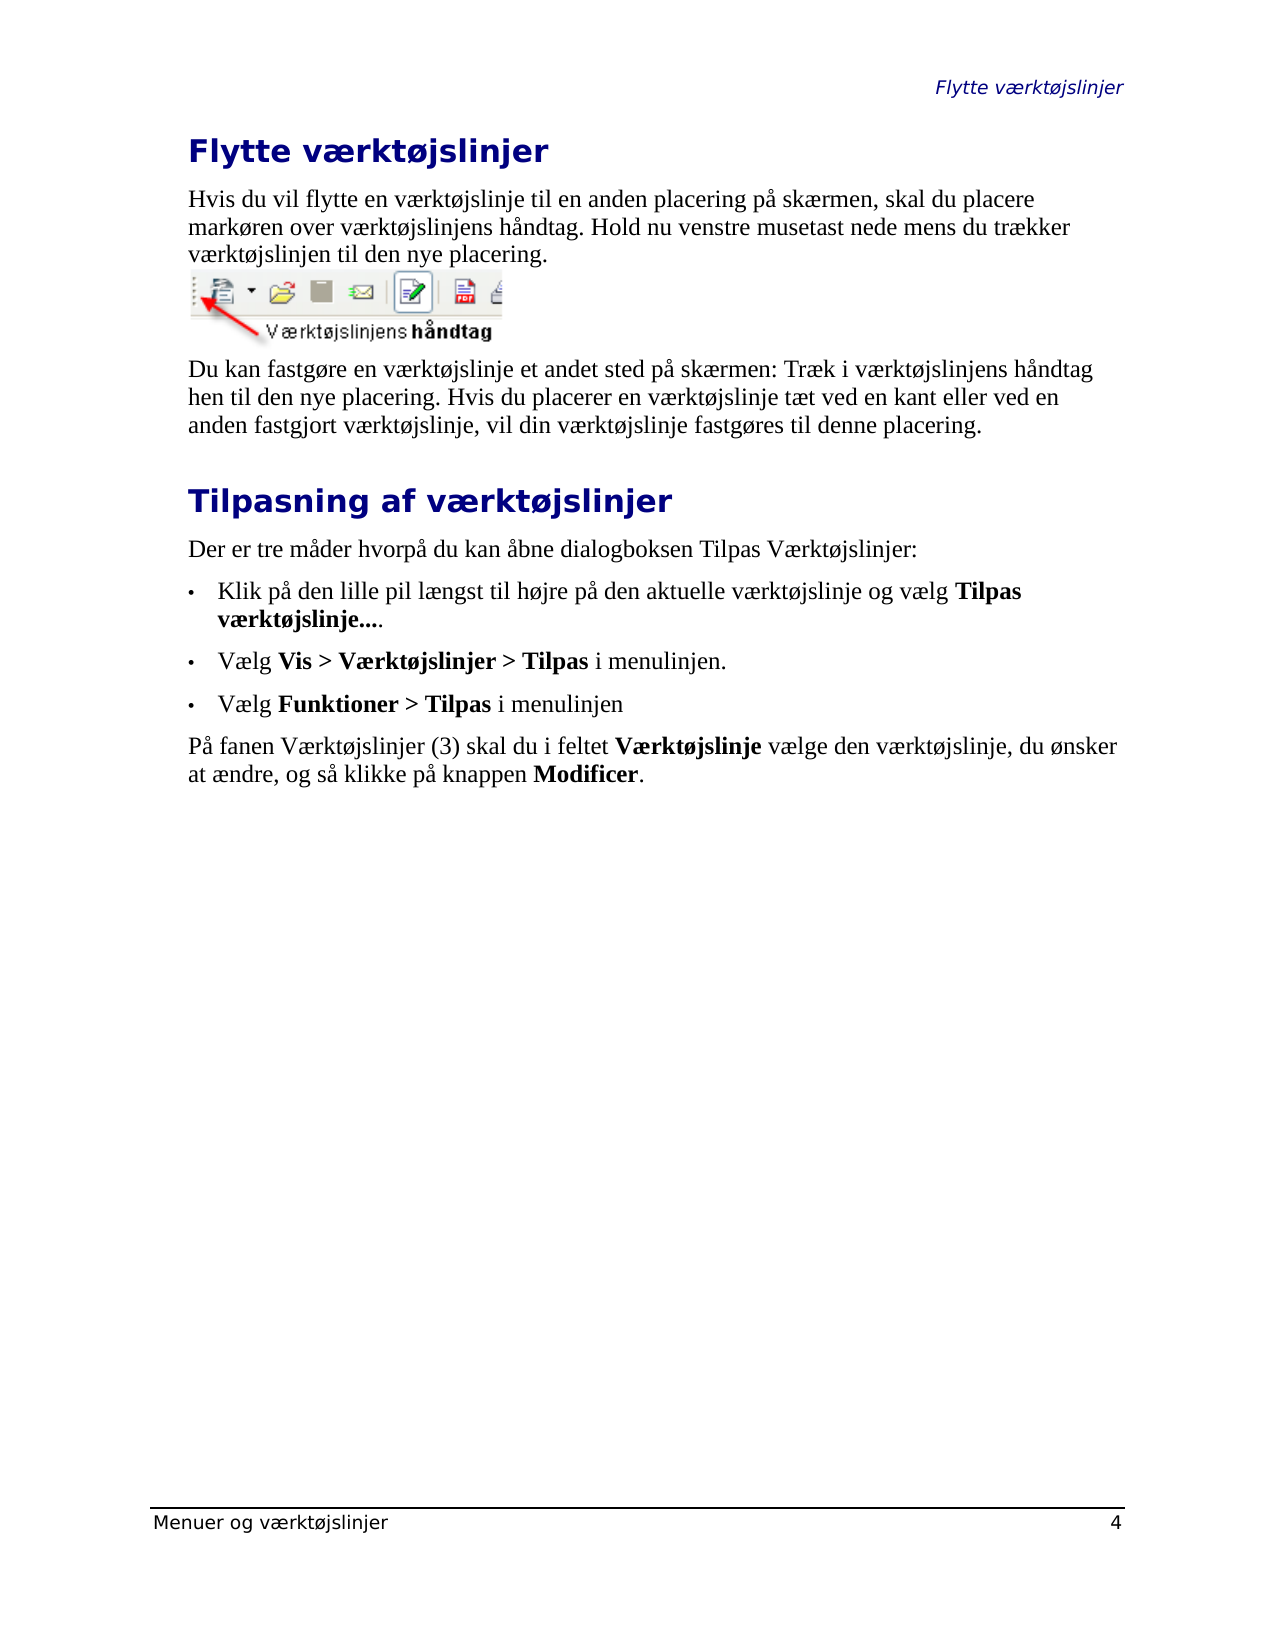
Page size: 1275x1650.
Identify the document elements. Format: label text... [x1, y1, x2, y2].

subtitle Tilpasning af værktøjslinjer [188, 484, 1125, 520]
text Hvis du vil flytte en værktøjslinje til en anden placering på skærmen, skal du placere markøren over værktøjslinjens håndtag. Hold nu venstre musetast nede mens du trækker værktøjslinjen til den nye placering. [188, 185, 1125, 268]
text Du kan fastgøre en værktøjslinje et andet sted på skærmen: Træk i værktøjslinjens håndtag hen til den nye placering. Hvis du placerer en værktøjslinje tæt ved en kant eller ved en anden fastgjort værktøjslinje, vil din værktøjslinje fastgøres til denne placering. [188, 283, 1125, 439]
list Klik på den lille pil længst til højre på den aktuelle værktøjslinje og vælg Tilpas værktøjslinje.... [188, 577, 1125, 633]
list Vælg Vis > Værktøjslinjer > Tilpas i menulinjen. [188, 647, 1125, 675]
text Der er tre måder hvorpå du kan åbne dialogboksen Tilpas Værktøjslinjer: [188, 535, 1125, 562]
picture [190, 268, 507, 356]
subtitle Flytte værktøjslinjer [188, 134, 1125, 170]
list Vælg Funktioner > Tilpas i menulinjen [188, 690, 1125, 718]
text På fanen Værktøjslinjer (Figur 3) skal du i feltet Værktøjslinje vælge den værktøjslinje, du ønsker at ændre, og så klikke på knappen Modificer. [188, 732, 1125, 788]
